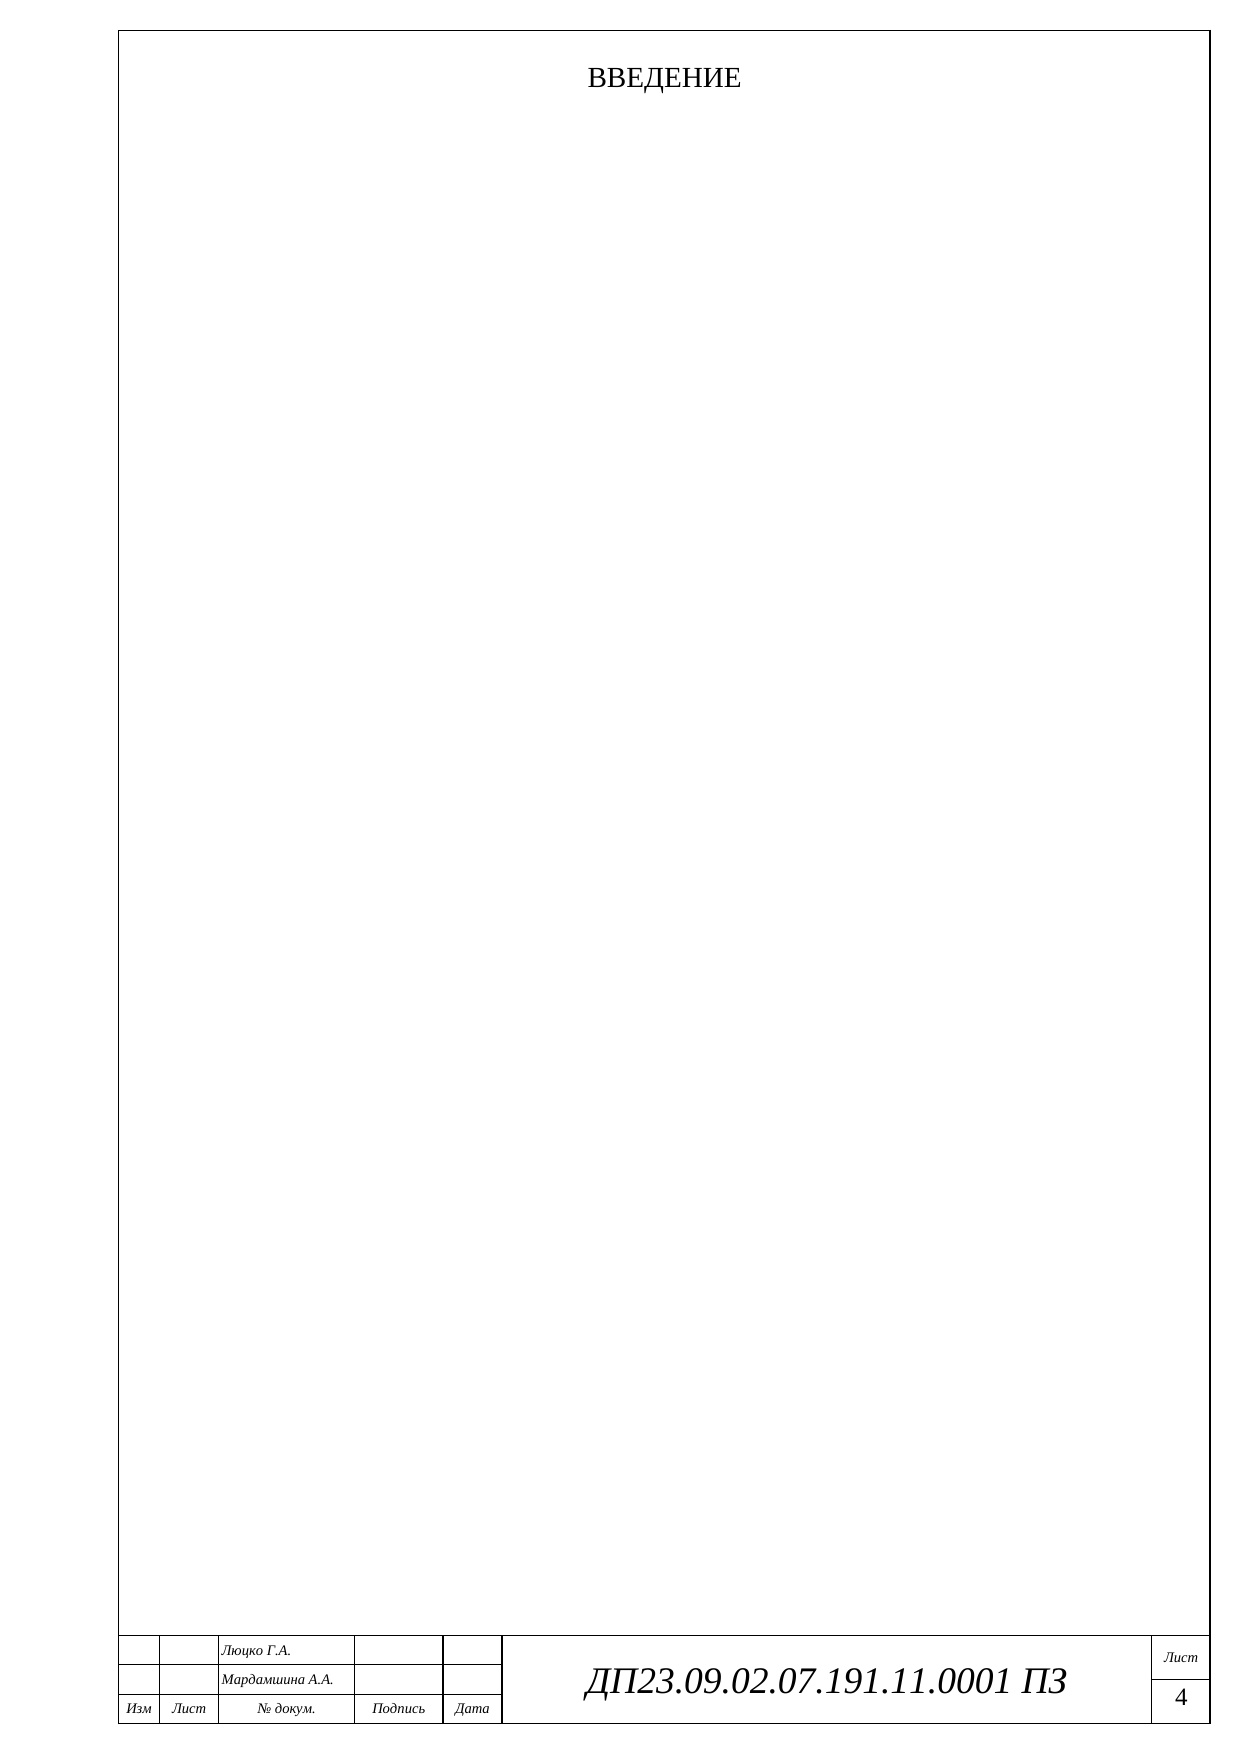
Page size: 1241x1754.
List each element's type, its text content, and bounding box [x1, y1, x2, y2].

title Введение [149, 60, 1180, 94]
